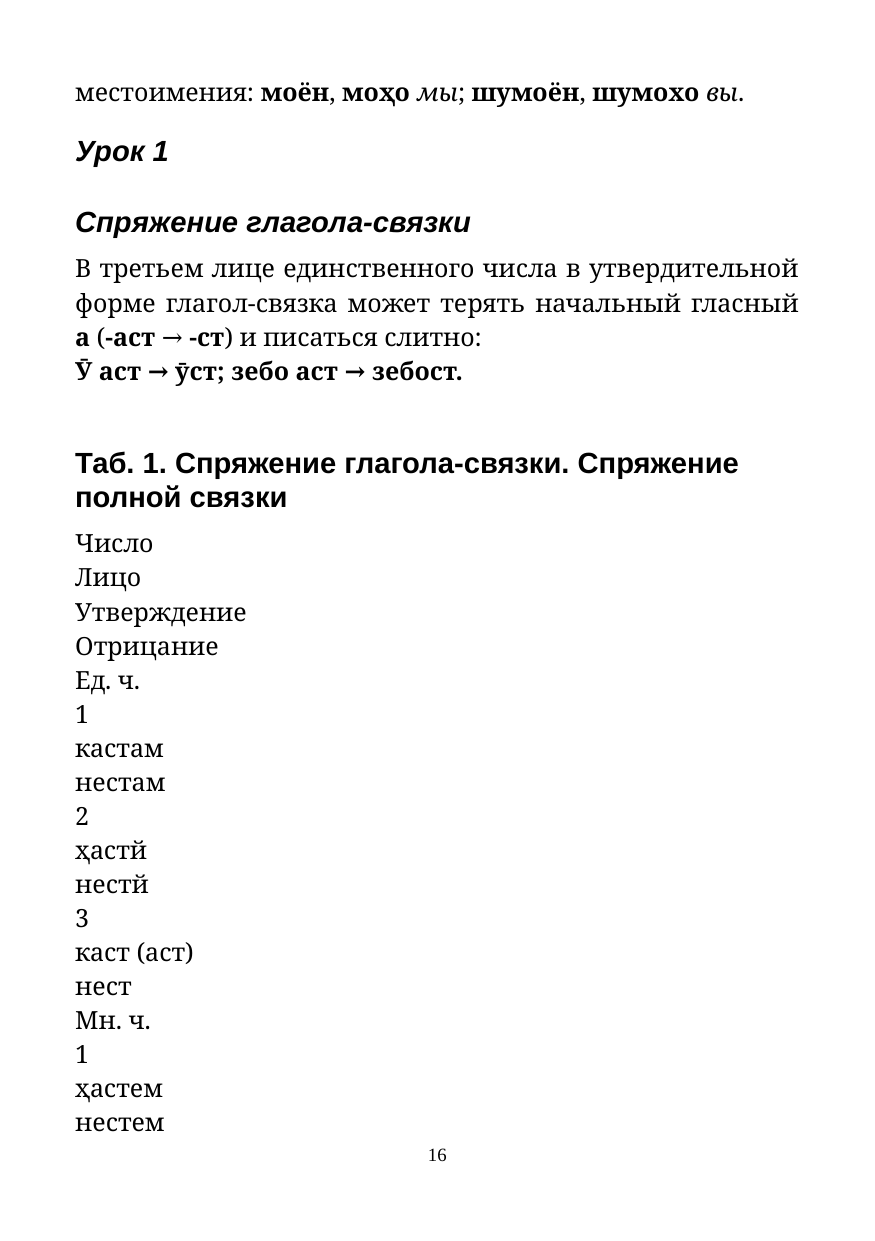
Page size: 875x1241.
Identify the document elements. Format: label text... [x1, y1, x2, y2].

text Лицо [75, 560, 799, 594]
subtitle Таб. 1. Спряжение глагола-связки. Спряжение полной связки [75, 446, 799, 513]
text Утверждение [75, 594, 799, 628]
text 2 [75, 798, 799, 833]
text нест [75, 969, 799, 1003]
text Ед. ч. [75, 662, 799, 696]
text каст (аст) [75, 935, 799, 969]
text Ӯ аст → ӯст; зебо аст → зебост. [75, 353, 799, 387]
text Число [75, 526, 799, 560]
text В третьем лице единственного числа в утвердительной форме гла­гол-связка может терять начальный гласный а (-аст → -ст) и писать­ся слитно: [75, 251, 799, 353]
text ҳастй [75, 833, 799, 867]
text ҳастем [75, 1071, 799, 1105]
text 3 [75, 901, 799, 935]
subtitle Спряжение глагола-связки [75, 205, 799, 239]
text местоимения: моён, моҳо мы; шумоён, шумохо вы. [75, 75, 799, 109]
text 1 [75, 1037, 799, 1071]
text 1 [75, 696, 799, 730]
text нестем [75, 1105, 799, 1139]
text нестам [75, 764, 799, 798]
text кастам [75, 730, 799, 764]
text Мн. ч. [75, 1003, 799, 1037]
text Отрицание [75, 628, 799, 662]
subtitle Урок 1 [75, 134, 799, 168]
text нестй [75, 867, 799, 901]
